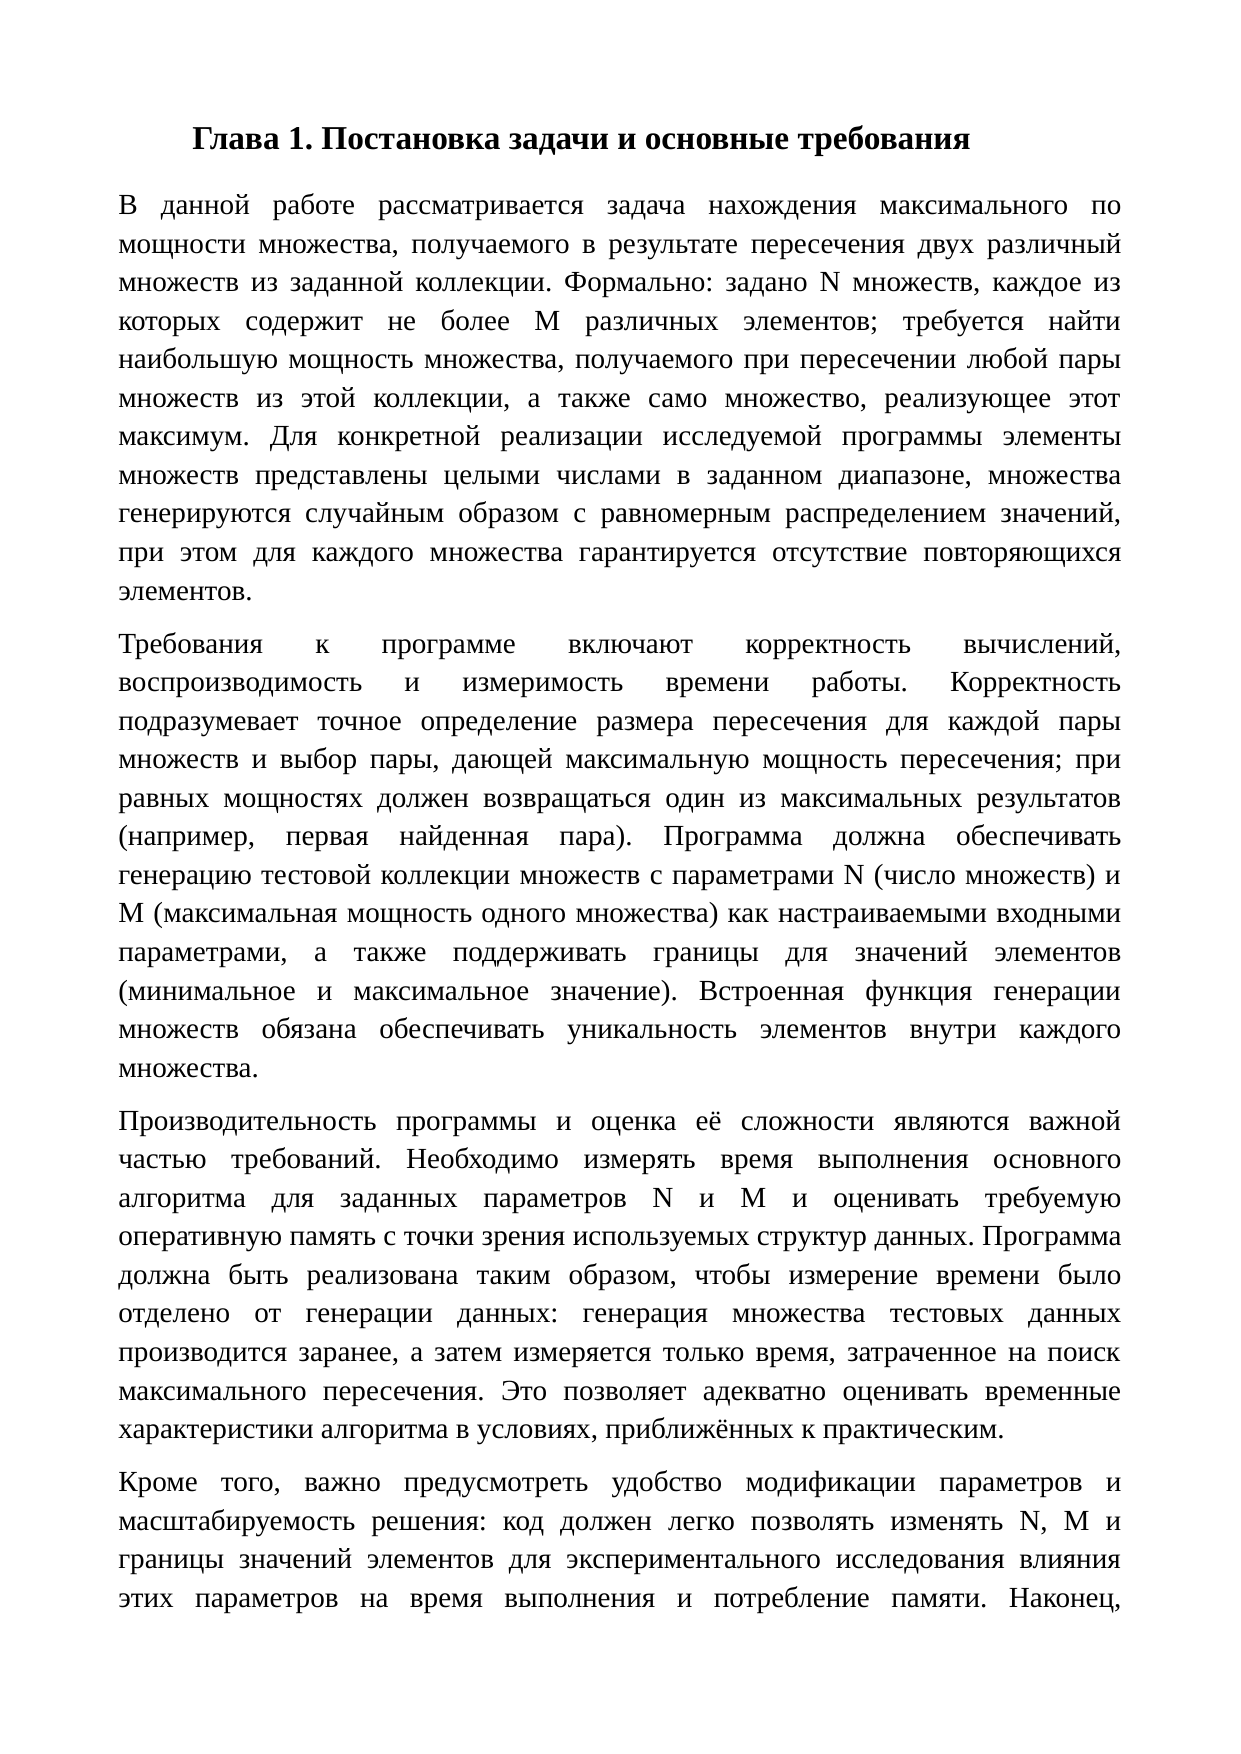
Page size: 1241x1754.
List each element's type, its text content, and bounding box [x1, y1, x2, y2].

text В данной работе рассматривается задача нахождения максимального по мощности множества, получаемого в результате пересечения двух различный множеств из заданной коллекции. Формально: задано N множеств, каждое из которых содержит не более M различных элементов; требуется найти наибольшую мощность множества, получаемого при пересечении любой пары множеств из этой коллекции, а также само множество, реализующее этот максимум. Для конкретной реализации исследуемой программы элементы множеств представлены целыми числами в заданном диапазоне, множества генерируются случайным образом с равномерным распределением значений, при этом для каждого множества гарантируется отсутствие повторяющихся элементов. [118, 187, 1122, 606]
text Производительность программы и оценка её сложности являются важной частью требований. Необходимо измерять время выполнения основного алгоритма для заданных параметров N и M и оценивать требуемую оперативную память с точки зрения используемых структур данных. Программа должна быть реализована таким образом, чтобы измерение времени было отделено от генерации данных: генерация множества тестовых данных производится заранее, а затем измеряется только время, затраченное на поиск максимального пересечения. Это позволяет адекватно оценивать временные характеристики алгоритма в условиях, приближённых к практическим. [118, 1103, 1122, 1445]
text Требования к программе включают корректность вычислений, воспроизводимость и измеримость времени работы. Корректность подразумевает точное определение размера пересечения для каждой пары множеств и выбор пары, дающей максимальную мощность пересечения; при равных мощностях должен возвращаться один из максимальных результатов (например, первая найденная пара). Программа должна обеспечивать генерацию тестовой коллекции множеств с параметрами N (число множеств) и M (максимальная мощность одного множества) как настраиваемыми входными параметрами, а также поддерживать границы для значений элементов (минимальное и максимальное значение). Встроенная функция генерации множеств обязана обеспечивать уникальность элементов внутри каждого множества. [118, 626, 1122, 1083]
text Глава 1. Постановка задачи и основные требования [118, 118, 1122, 156]
text Кроме того, важно предусмотреть удобство модификации параметров и масштабируемость решения: код должен легко позволять изменять N, M и границы значений элементов для экспериментального исследования влияния этих параметров на время выполнения и потребление памяти. Наконец, [118, 1464, 1122, 1613]
